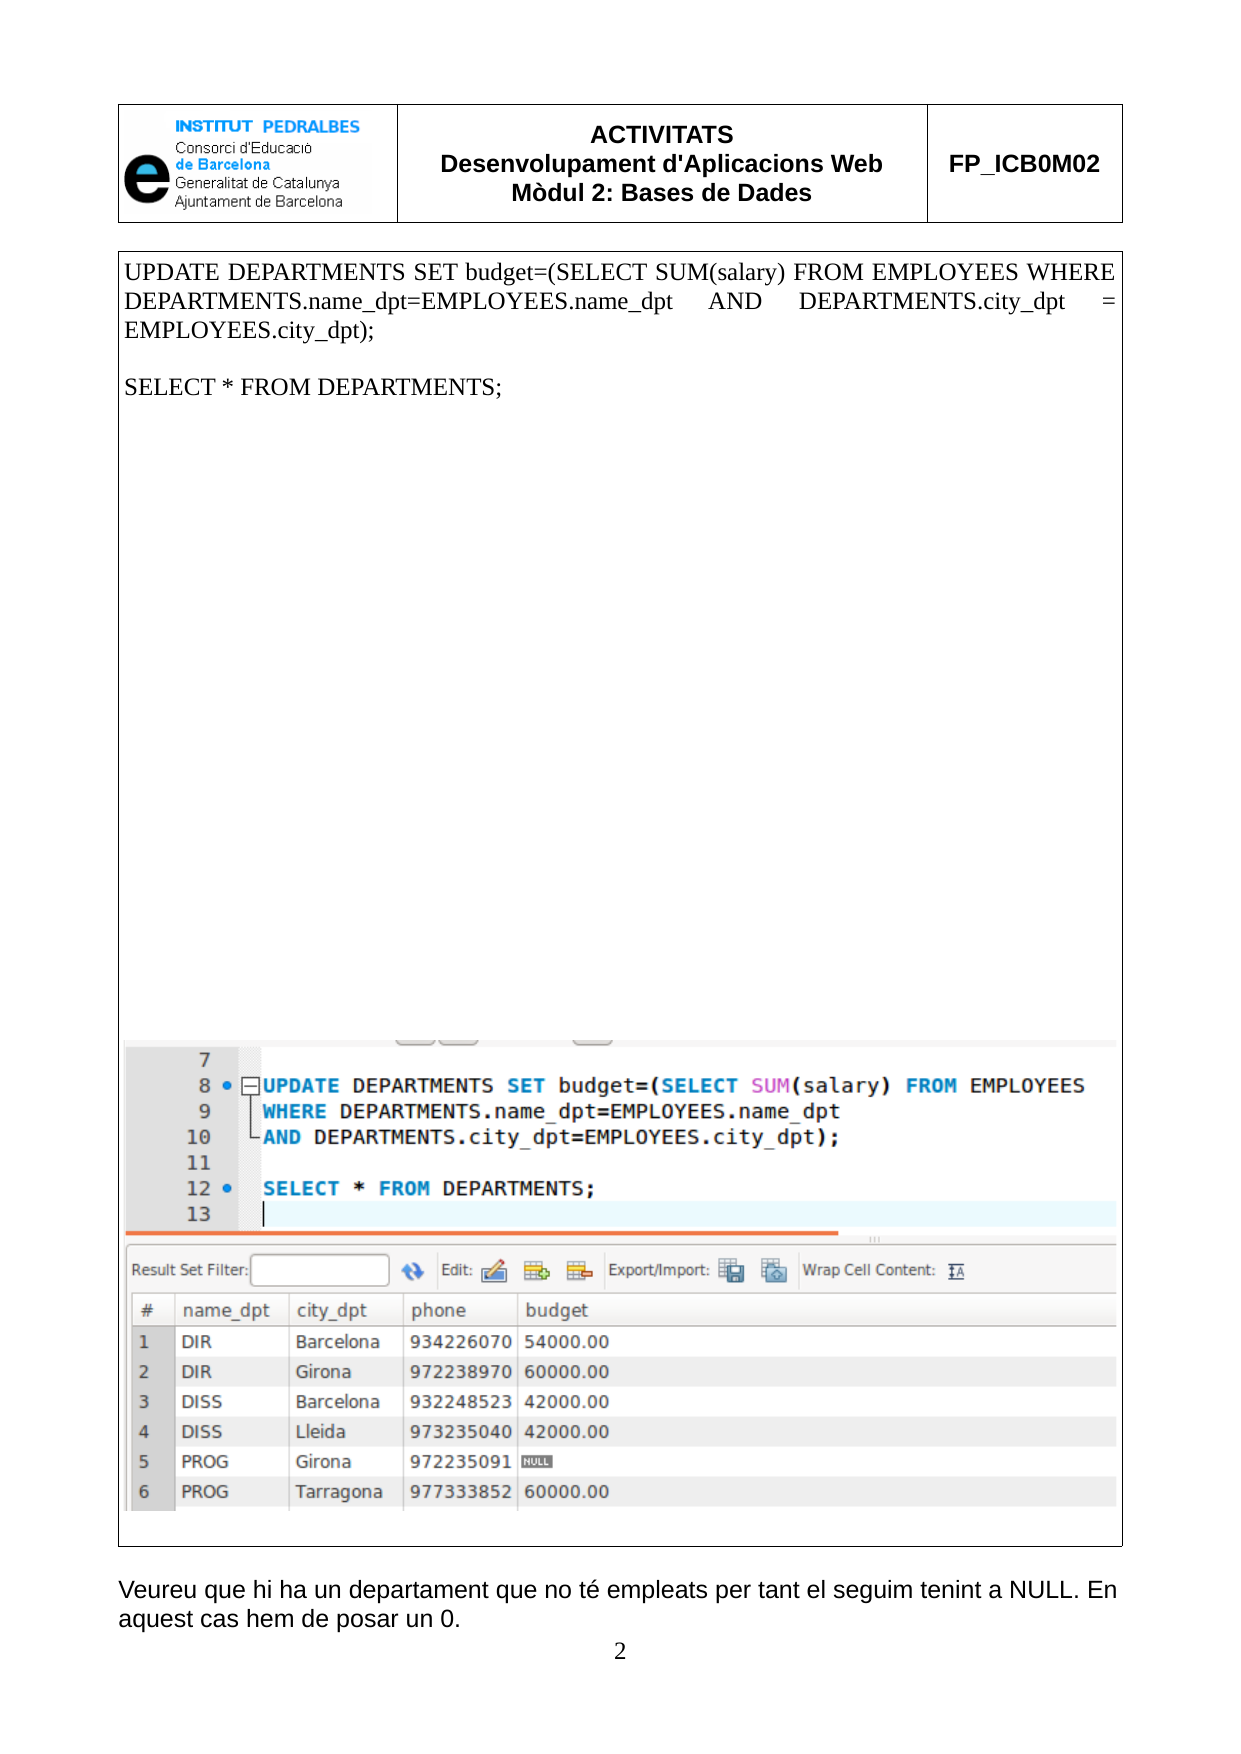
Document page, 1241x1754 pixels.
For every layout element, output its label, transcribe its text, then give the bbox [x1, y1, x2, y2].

text Veureu que hi ha un departament que no té empleats per tant el seguim tenint a NULL. En aquest cas hem de posar un 0. [118, 1575, 1122, 1632]
table_header UPDATE DEPARTMENTS SET budget=(SELECT SUM(salary) FROM EMPLOYEES WHERE DEPARTMENTS.name_dpt=EMPLOYEES.name_dpt AND DEPARTMENTS.city_dpt = EMPLOYEES.city_dpt); SELECT * FROM DEPARTMENTS; [119, 252, 1122, 1546]
